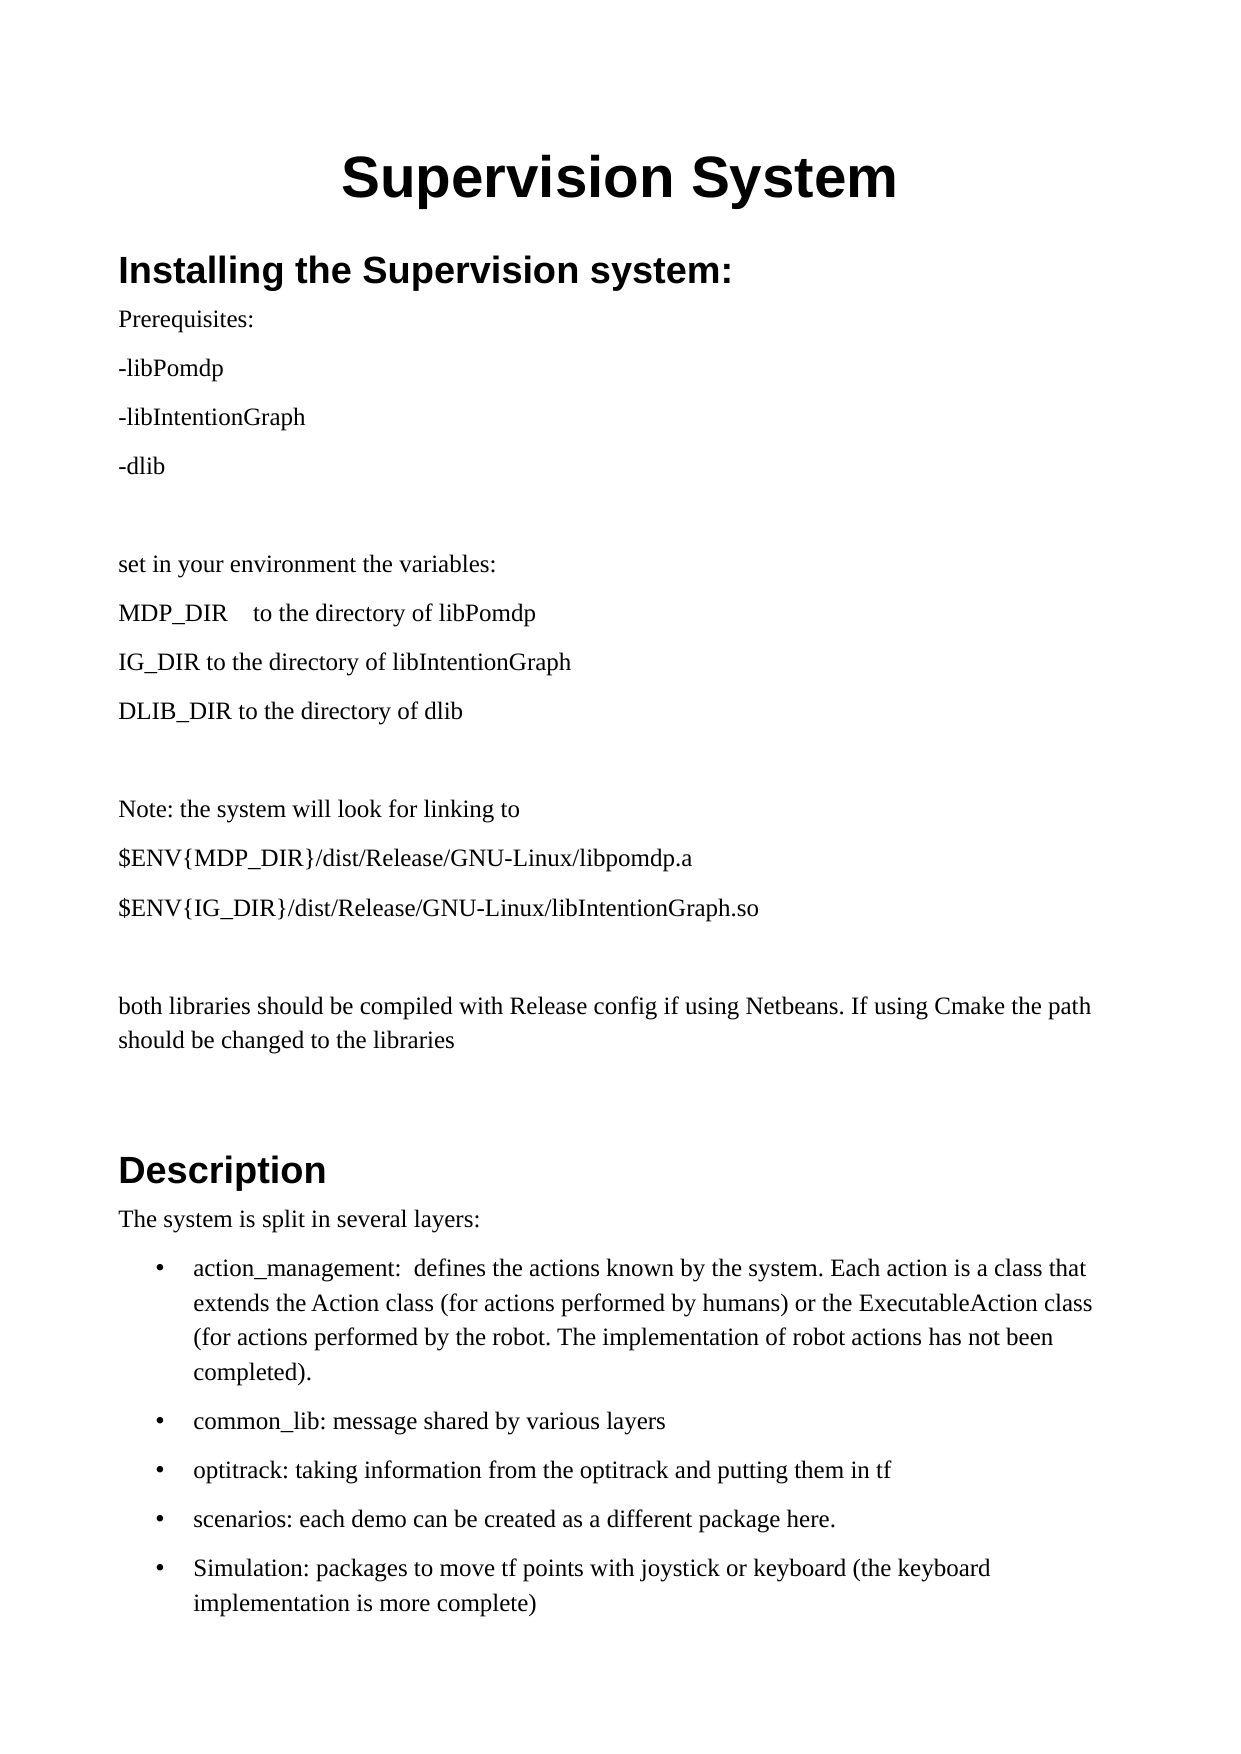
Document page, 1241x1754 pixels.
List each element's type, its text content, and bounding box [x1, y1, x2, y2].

list scenarios: each demo can be created as a different package here. [156, 1504, 1122, 1533]
list optitrack: taking information from the optitrack and putting them in tf [156, 1455, 1122, 1484]
text The system is split in several layers: [118, 1204, 1122, 1233]
list action_management: defines the actions known by the system. Each action is a class that extends the Action class (for actions performed by humans) or the ExecutableAction class (for actions performed by the robot. The implementation of robot actions has not been completed). [156, 1253, 1122, 1386]
text $ENV{IG_DIR}/dist/Release/GNU-Linux/libIntentionGraph.so [118, 893, 1122, 921]
text IG_DIR to the directory of libIntentionGraph [118, 647, 1122, 676]
text Prerequisites: [118, 304, 1122, 333]
text Note: the system will look for linking to [118, 794, 1122, 823]
text both libraries should be compiled with Release config if using Netbeans. If using Cmake the path should be changed to the libraries [118, 991, 1122, 1054]
list Simulation: packages to move tf points with joystick or keyboard (the keyboard implementation is more complete) [156, 1553, 1122, 1616]
text -dlib [118, 451, 1122, 480]
text -libIntentionGraph [118, 402, 1122, 431]
text -libPomdp [118, 353, 1122, 382]
text DLIB_DIR to the directory of dlib [118, 696, 1122, 725]
title Supervision System [118, 143, 1122, 210]
text MDP_DIR to the directory of libPomdp [118, 598, 1122, 627]
list common_lib: message shared by various layers [156, 1406, 1122, 1435]
subtitle Description [118, 1148, 1122, 1192]
text $ENV{MDP_DIR}/dist/Release/GNU-Linux/libpomdp.a [118, 843, 1122, 872]
text set in your environment the variables: [118, 549, 1122, 578]
subtitle Installing the Supervision system: [118, 248, 1122, 291]
